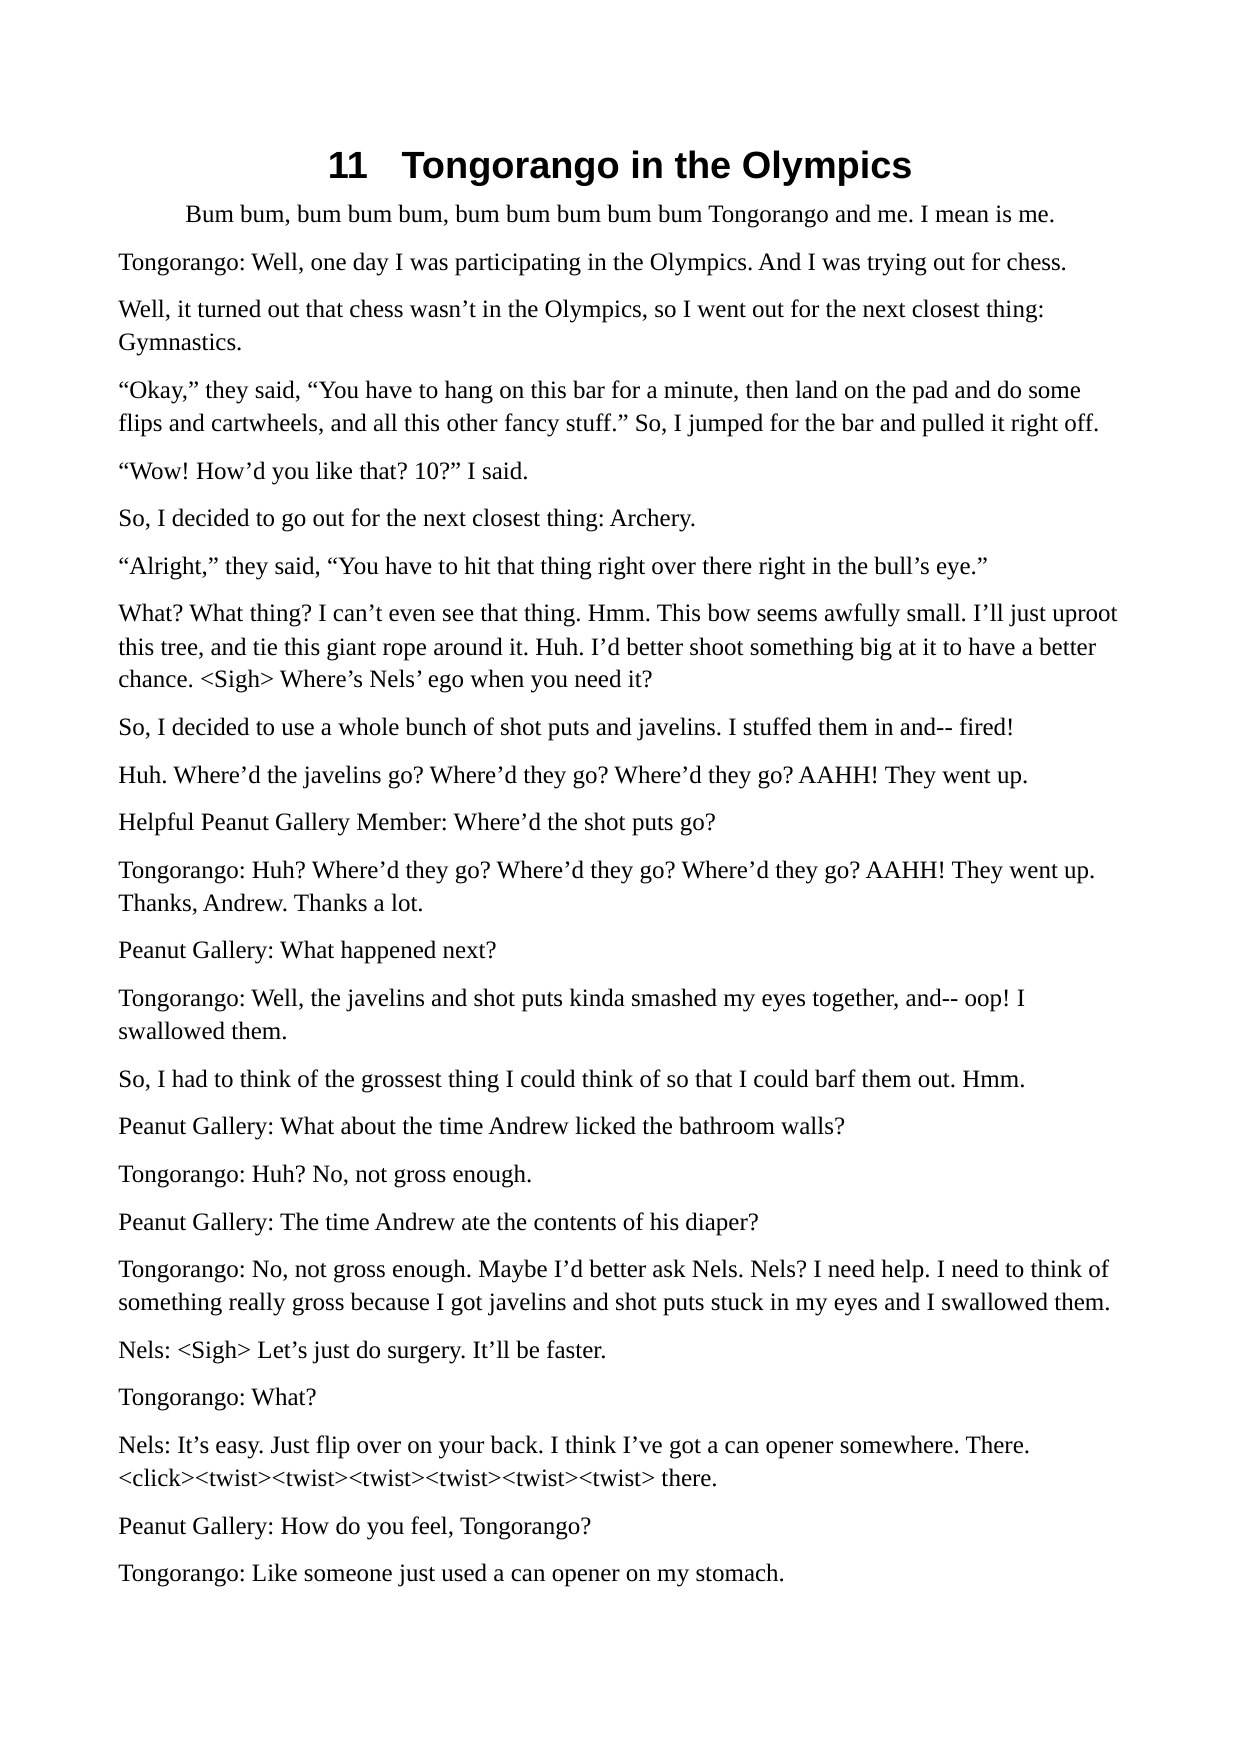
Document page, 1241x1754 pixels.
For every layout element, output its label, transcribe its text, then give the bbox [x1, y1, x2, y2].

text Nels: <Sigh> Let’s just do surgery. It’ll be faster. [118, 1335, 1122, 1364]
text Tongorango: Huh? No, not gross enough. [118, 1159, 1122, 1188]
text Well, it turned out that chess wasn’t in the Olympics, so I went out for the next closest thing: Gymnastics. [118, 294, 1122, 356]
text So, I decided to go out for the next closest thing: Archery. [118, 503, 1122, 532]
text Peanut Gallery: What happened next? [118, 936, 1122, 964]
text So, I decided to use a whole bunch of shot puts and javelins. I stuffed them in and-- fired! [118, 712, 1122, 741]
text So, I had to think of the grossest thing I could think of so that I could barf them out. Hmm. [118, 1064, 1122, 1093]
text “Wow! How’d you like that? 10?” I said. [118, 456, 1122, 484]
text Helpful Peanut Gallery Member: Where’d the shot puts go? [118, 807, 1122, 836]
text Peanut Gallery: The time Andrew ate the contents of his diaper? [118, 1207, 1122, 1235]
text Huh. Where’d the javelins go? Where’d they go? Where’d they go? AAHH! They went up. [118, 760, 1122, 788]
text What? What thing? I can’t even see that thing. Hmm. This bow seems awfully small. I’ll just uproot this tree, and tie this giant rope around it. Huh. I’d better shoot something big at it to have a better chance. <Sigh> Where’s Nels’ ego when you need it? [118, 598, 1122, 693]
text Tongorango: Huh? Where’d they go? Where’d they go? Where’d they go? AAHH! They went up. Thanks, Andrew. Thanks a lot. [118, 855, 1122, 917]
text “Okay,” they said, “You have to hang on this bar for a minute, then land on the pad and do some flips and cartwheels, and all this other fancy stuff.” So, I jumped for the bar and pulled it right off. [118, 375, 1122, 437]
text Bum bum, bum bum bum, bum bum bum bum bum Tongorango and me. I mean is me. [118, 199, 1122, 228]
text Tongorango: What? [118, 1382, 1122, 1411]
subtitle Tongorango in the Olympics [118, 143, 1122, 187]
text Tongorango: Well, the javelins and shot puts kinda smashed my eyes together, and-- oop! I swallowed them. [118, 983, 1122, 1045]
text “Alright,” they said, “You have to hit that thing right over there right in the bull’s eye.” [118, 551, 1122, 580]
text Peanut Gallery: How do you feel, Tongorango? [118, 1511, 1122, 1539]
text Tongorango: Well, one day I was participating in the Olympics. And I was trying out for chess. [118, 247, 1122, 276]
text Nels: It’s easy. Just flip over on your back. I think I’ve got a can opener somewhere. There. <click><twist><twist><twist><twist><twist><twist> there. [118, 1430, 1122, 1492]
text Peanut Gallery: What about the time Andrew licked the bathroom walls? [118, 1111, 1122, 1140]
text Tongorango: Like someone just used a can opener on my stomach. [118, 1558, 1122, 1587]
text Tongorango: No, not gross enough. Maybe I’d better ask Nels. Nels? I need help. I need to think of something really gross because I got javelins and shot puts stuck in my eyes and I swallowed them. [118, 1254, 1122, 1316]
